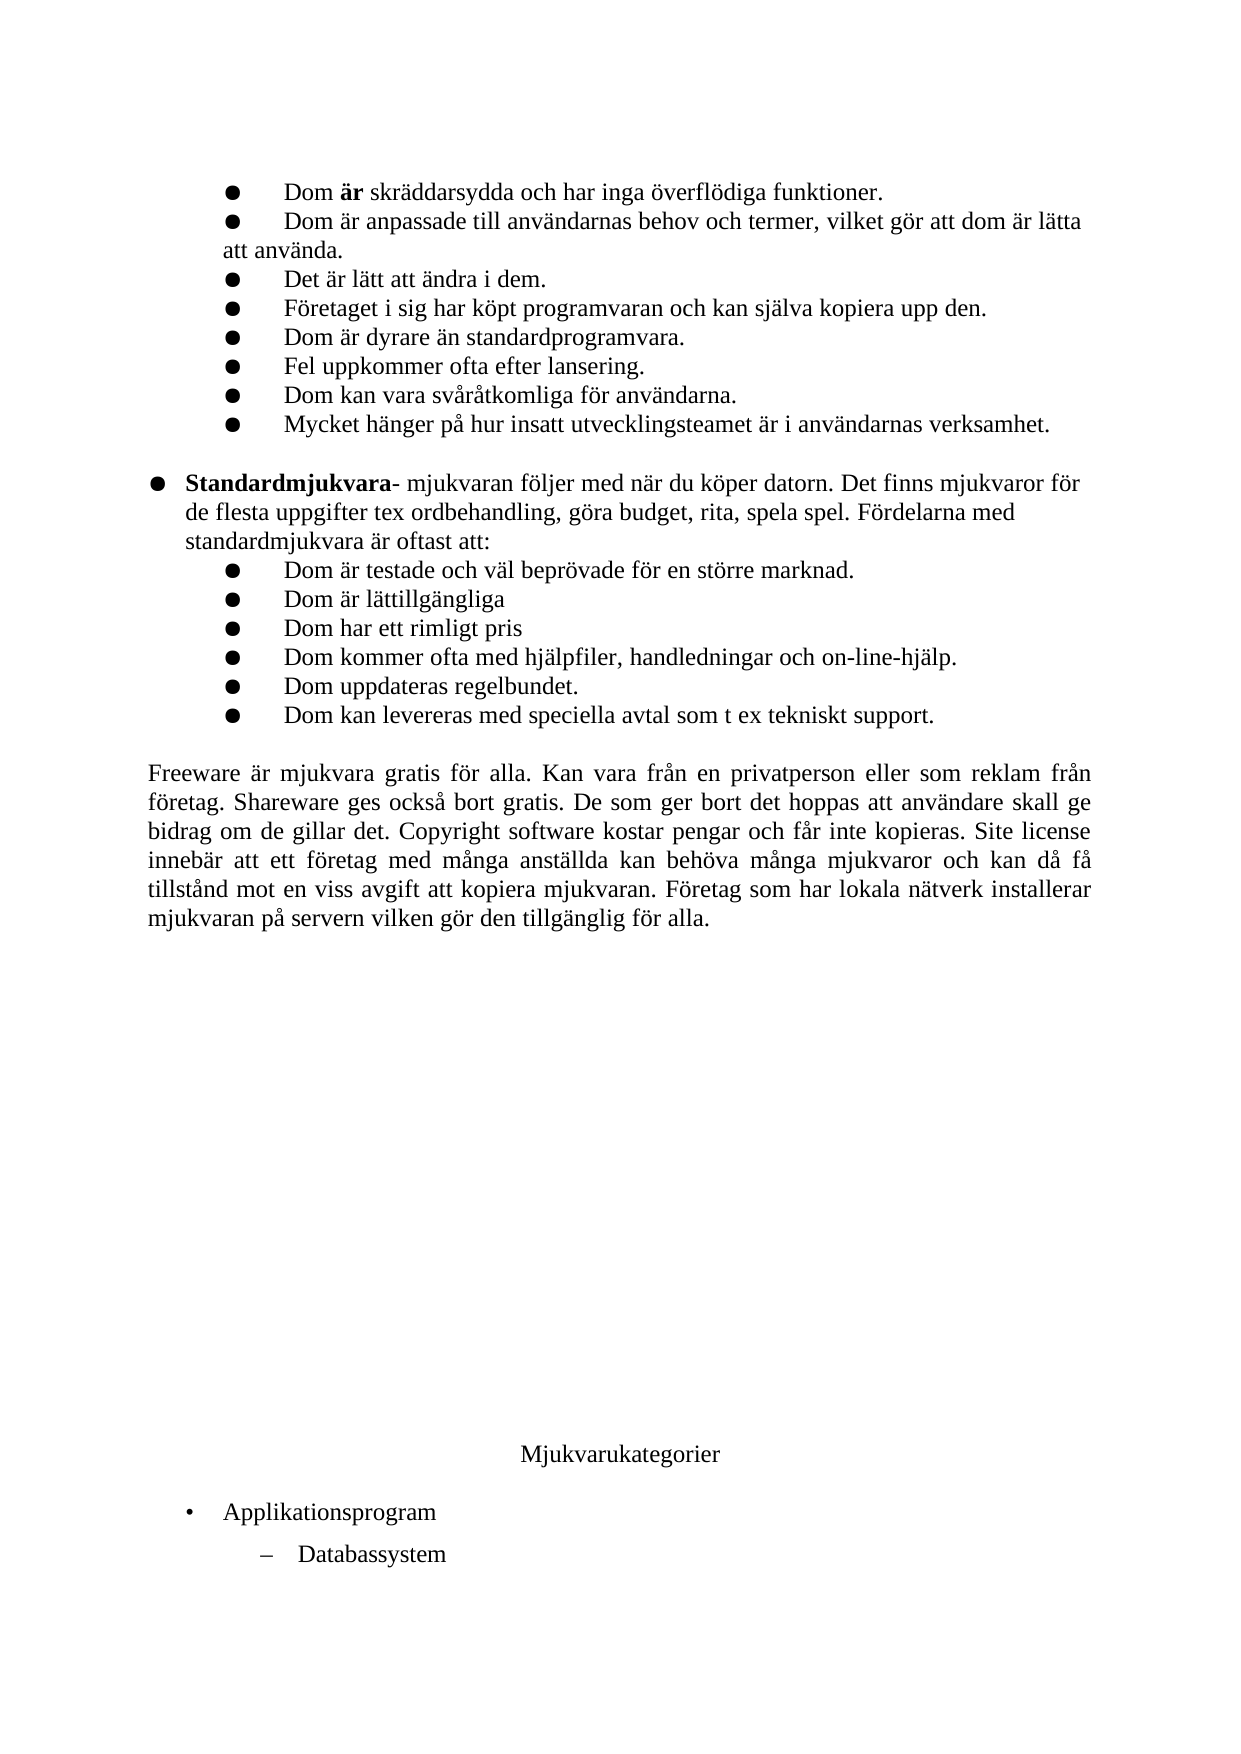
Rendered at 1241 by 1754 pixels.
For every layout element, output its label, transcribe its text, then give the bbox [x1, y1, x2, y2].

list Dom är skräddarsydda och har inga överflödiga funktioner. [223, 177, 1092, 206]
list Mycket hänger på hur insatt utvecklingsteamet är i användarnas verksamhet. [223, 409, 1092, 438]
list Företaget i sig har köpt programvaran och kan själva kopiera upp den. [223, 293, 1092, 322]
text Mjukvarukategorier [148, 1439, 1092, 1468]
list Dom kan levereras med speciella avtal som t ex tekniskt support. [223, 700, 1092, 729]
list Dom är lättillgängliga [223, 584, 1092, 613]
list Databassystem [260, 1539, 1092, 1568]
list Dom kommer ofta med hjälpfiler, handledningar och on-line-hjälp. [223, 642, 1092, 671]
list Dom är testade och väl beprövade för en större marknad. [223, 554, 1092, 584]
list Dom har ett rimligt pris [223, 613, 1092, 642]
list Standardmjukvara- mjukvaran följer med när du köper datorn. Det finns mjukvaror för de flesta uppgifter tex ordbehandling, göra budget, rita, spela spel. Fördelarna med standardmjukvara är oftast att: [148, 467, 1092, 554]
list Applikationsprogram [185, 1497, 1092, 1526]
list Dom kan vara svåråtkomliga för användarna. [223, 380, 1092, 409]
list Fel uppkommer ofta efter lansering. [223, 351, 1092, 380]
list Det är lätt att ändra i dem. [223, 264, 1092, 293]
list Dom är dyrare än standardprogramvara. [223, 322, 1092, 351]
list Dom uppdateras regelbundet. [223, 671, 1092, 700]
list Dom är anpassade till användarnas behov och termer, vilket gör att dom är lätta att använda. [223, 206, 1092, 264]
text Freeware är mjukvara gratis för alla. Kan vara från en privatperson eller som reklam från företag. Shareware ges också bort gratis. De som ger bort det hoppas att användare skall ge bidrag om de gillar det. Copyright software kostar pengar och får inte kopieras. Site license innebär att ett företag med många anställda kan behöva många mjukvaror och kan då få tillstånd mot en viss avgift att kopiera mjukvaran. Företag som har lokala nätverk installerar mjukvaran på servern vilken gör den tillgänglig för alla. [148, 758, 1092, 932]
